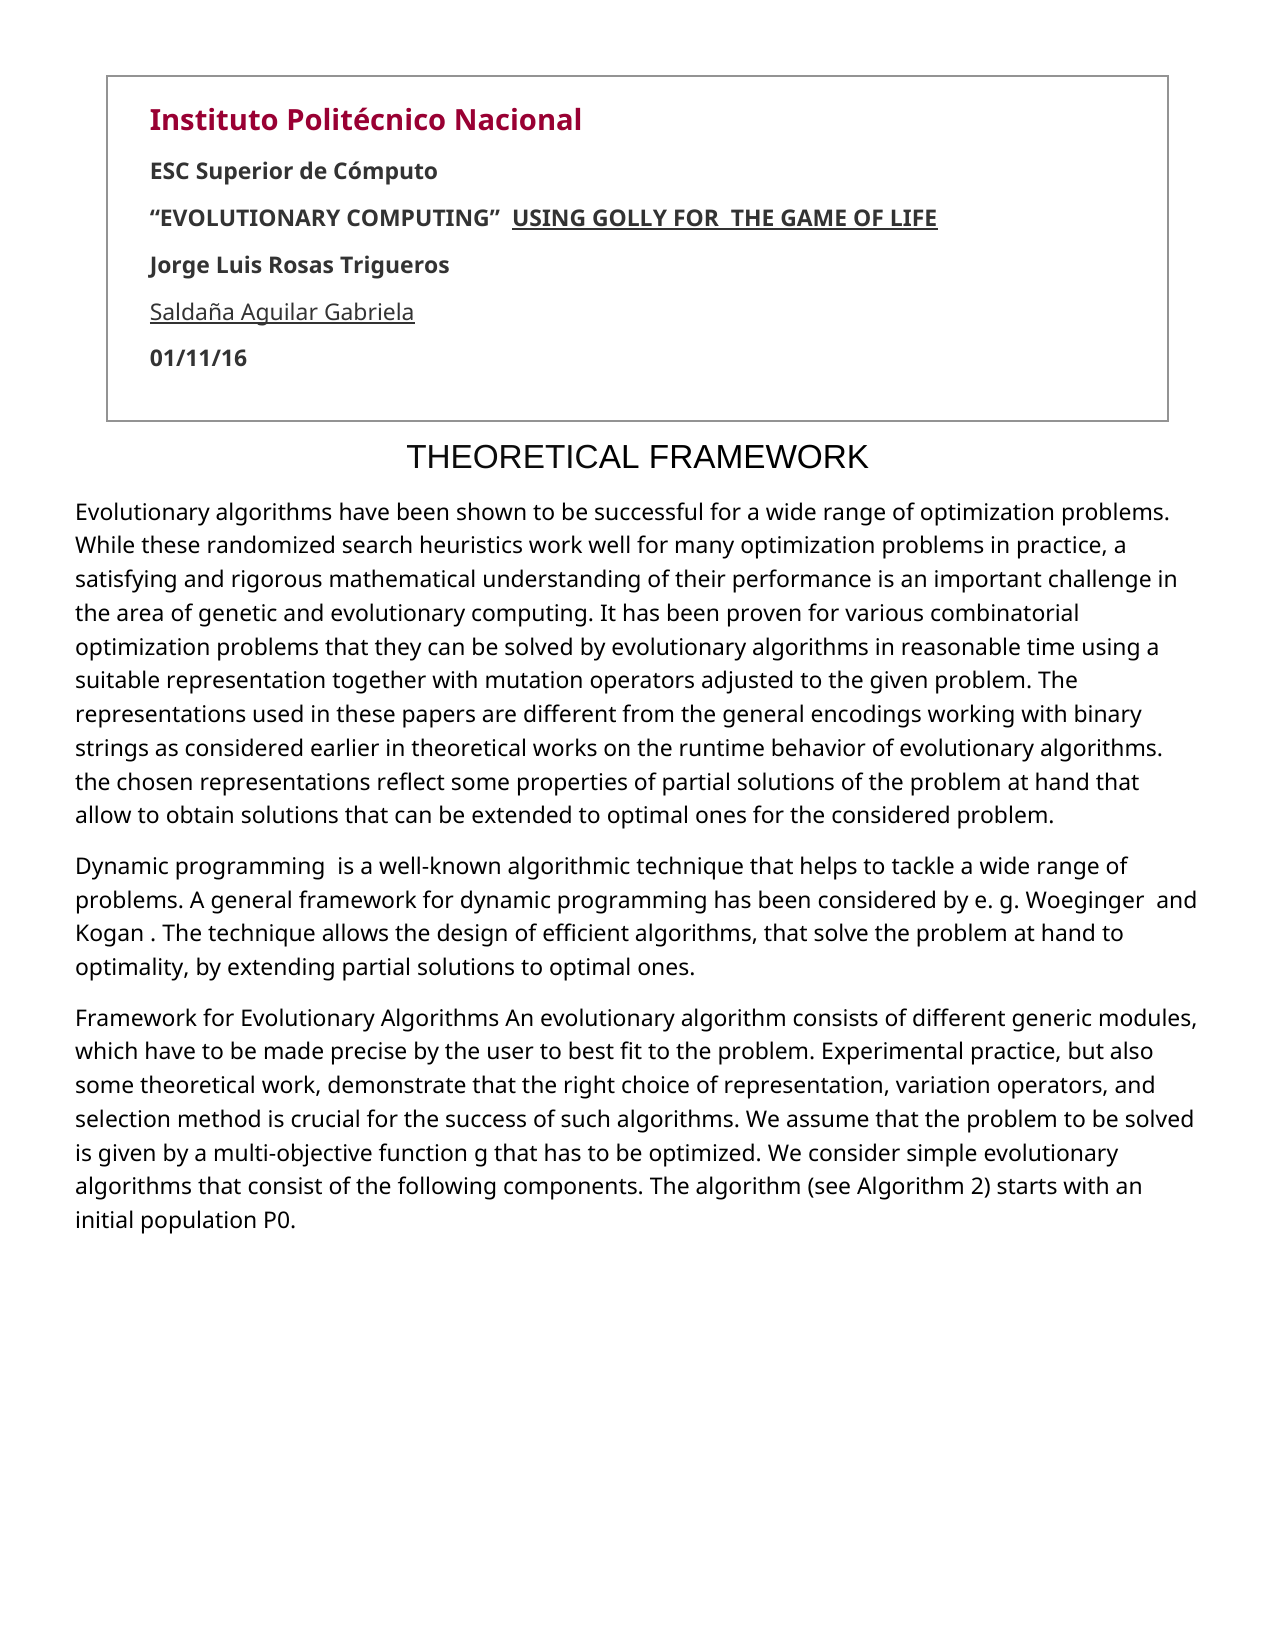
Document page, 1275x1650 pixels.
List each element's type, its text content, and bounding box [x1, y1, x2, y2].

text Jorge Luis Rosas Trigueros [108, 224, 1167, 271]
text 01/11/16 [108, 318, 1167, 365]
text Instituto Politécnico Nacional [108, 77, 1167, 130]
text Dynamic programming is a well-known algorithmic technique that helps to tackle a wide range of problems. A general framework for dynamic programming has been considered by e. g. Woeginger and Kogan . The technique allows the design of efficient algorithms, that solve the problem at hand to optimality, by extending partial solutions to optimal ones. [75, 850, 1200, 982]
text THEORETICAL FRAMEWORK [75, 438, 1200, 476]
text Evolutionary algorithms have been shown to be successful for a wide range of optimization problems. While these randomized search heuristics work well for many optimization problems in practice, a satisfying and rigorous mathematical understanding of their performance is an important challenge in the area of genetic and evolutionary computing. It has been proven for various combinatorial optimization problems that they can be solved by evolutionary algorithms in reasonable time using a suitable representation together with mutation operators adjusted to the given problem. The representations used in these papers are different from the general encodings working with binary strings as considered earlier in theoretical works on the runtime behavior of evolutionary algorithms. the chosen representations reflect some properties of partial solutions of the problem at hand that allow to obtain solutions that can be extended to optimal ones for the considered problem. [75, 496, 1200, 831]
text ESC Superior de Cómputo [108, 130, 1167, 177]
text Saldaña Aguilar Gabriela [108, 271, 1167, 318]
text “EVOLUTIONARY COMPUTING” USING GOLLY FOR THE GAME OF LIFE [108, 177, 1167, 224]
text Framework for Evolutionary Algorithms An evolutionary algorithm consists of different generic modules, which have to be made precise by the user to best fit to the problem. Experimental practice, but also some theoretical work, demonstrate that the right choice of representation, variation operators, and selection method is crucial for the success of such algorithms. We assume that the problem to be solved is given by a multi-objective function g that has to be optimized. We consider simple evolutionary algorithms that consist of the following components. The algorithm (see Algorithm 2) starts with an initial population P0. [75, 1002, 1200, 1235]
